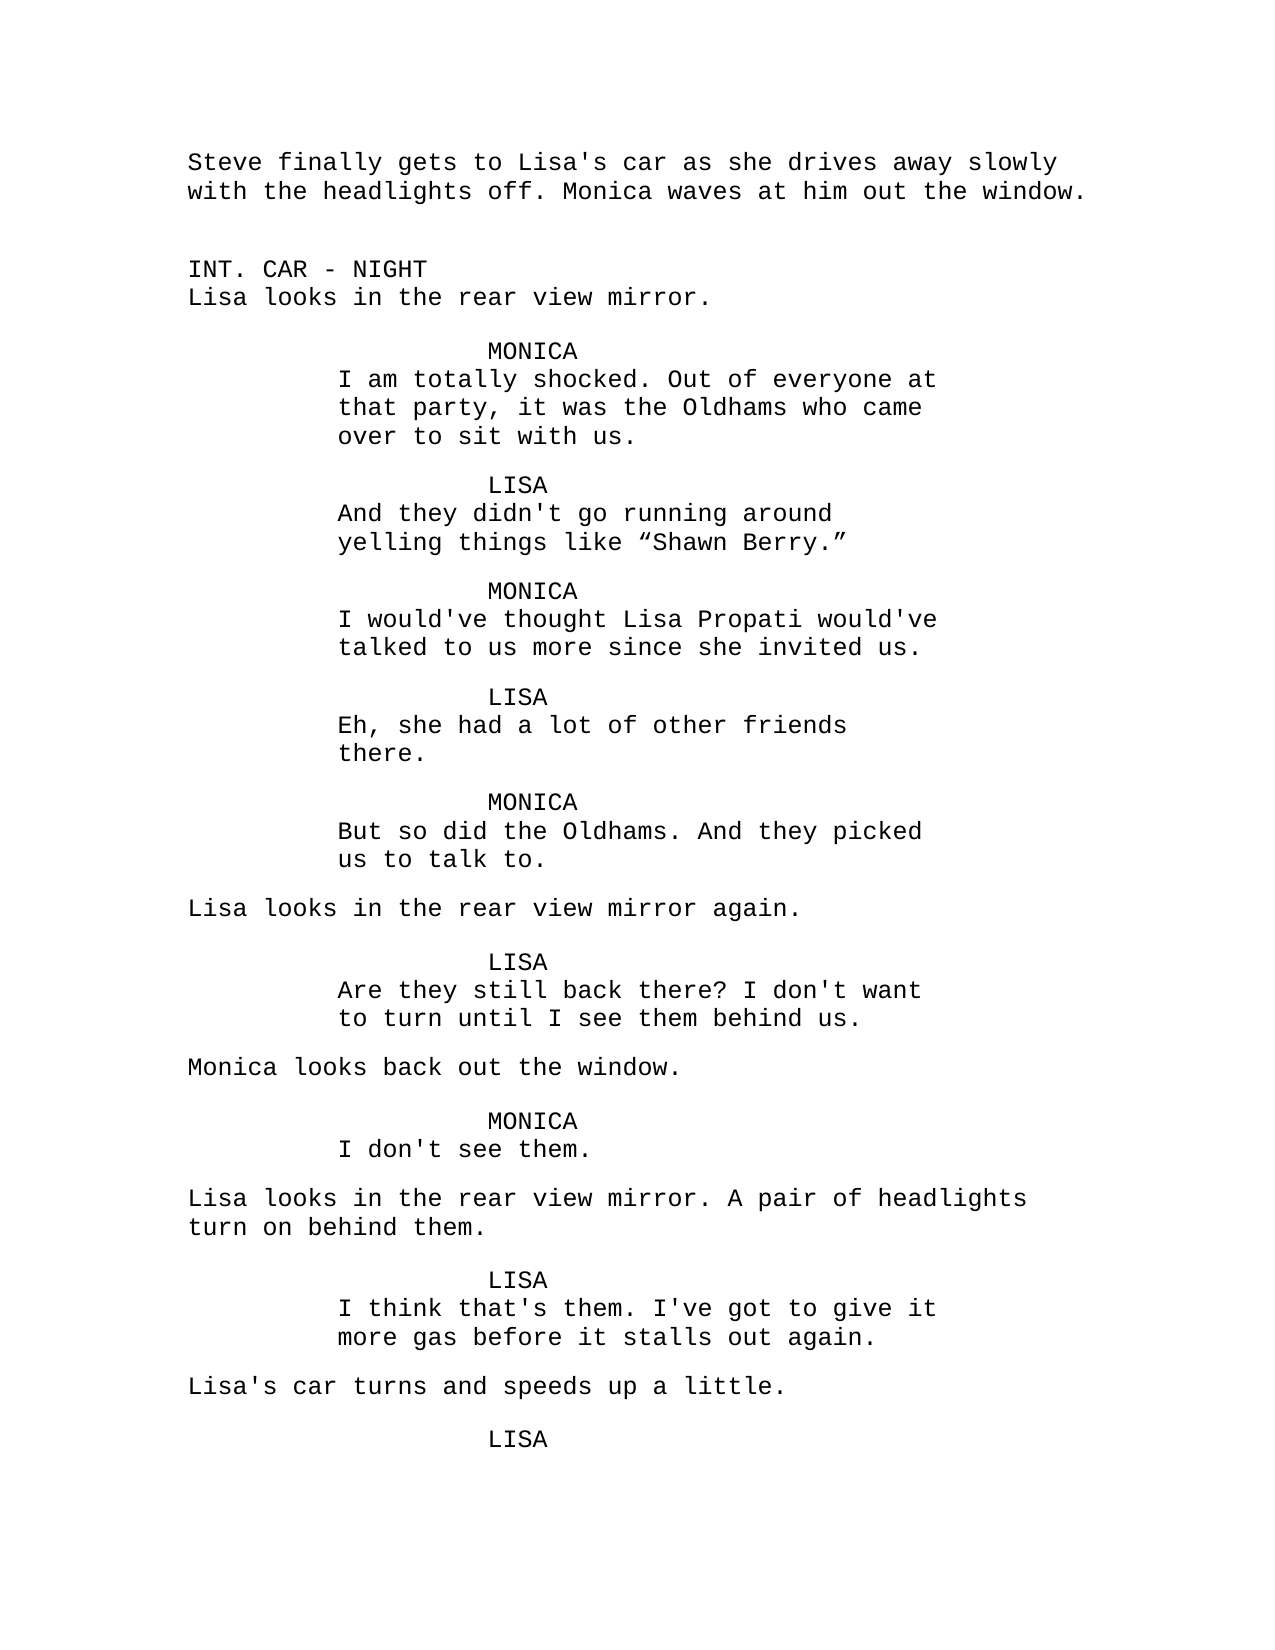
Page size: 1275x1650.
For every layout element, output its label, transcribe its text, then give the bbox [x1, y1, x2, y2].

subtitle INT. CAR - NIGHT [187, 257, 1087, 285]
text I think that's them. I've got to give it more gas before it stalls out again. [337, 1296, 937, 1352]
text Lisa looks in the rear view mirror. A pair of headlights turn on behind them. [187, 1186, 1087, 1242]
text Steve finally gets to Lisa's car as she drives away slowly with the headlights off. Monica waves at him out the window. [187, 150, 1087, 207]
text MONICA [187, 790, 1087, 818]
text LISA [187, 684, 1087, 712]
text Lisa looks in the rear view mirror. [187, 285, 1087, 313]
text MONICA [187, 578, 1087, 607]
text Are they still back there? I don't want to turn until I see them behind us. [337, 977, 937, 1034]
text LISA [187, 1267, 1087, 1296]
text Eh, she had a lot of other friends there. [337, 712, 937, 769]
text Monica looks back out the window. [187, 1055, 1087, 1083]
text Lisa's car turns and speeds up a little. [187, 1373, 1087, 1402]
text And they didn't go running around yelling things like “Shawn Berry.” [337, 501, 937, 557]
text LISA [187, 949, 1087, 977]
text MONICA [187, 1108, 1087, 1137]
text MONICA [187, 338, 1087, 367]
text Lisa looks in the rear view mirror again. [187, 896, 1087, 924]
text I am totally shocked. Out of everyone at that party, it was the Oldhams who came over to sit with us. [337, 367, 937, 452]
text LISA [187, 472, 1087, 501]
text I would've thought Lisa Propati would've talked to us more since she invited us. [337, 607, 937, 663]
text I don't see them. [337, 1137, 937, 1165]
text LISA [187, 1427, 1087, 1455]
text But so did the Oldhams. And they picked us to talk to. [337, 818, 937, 875]
